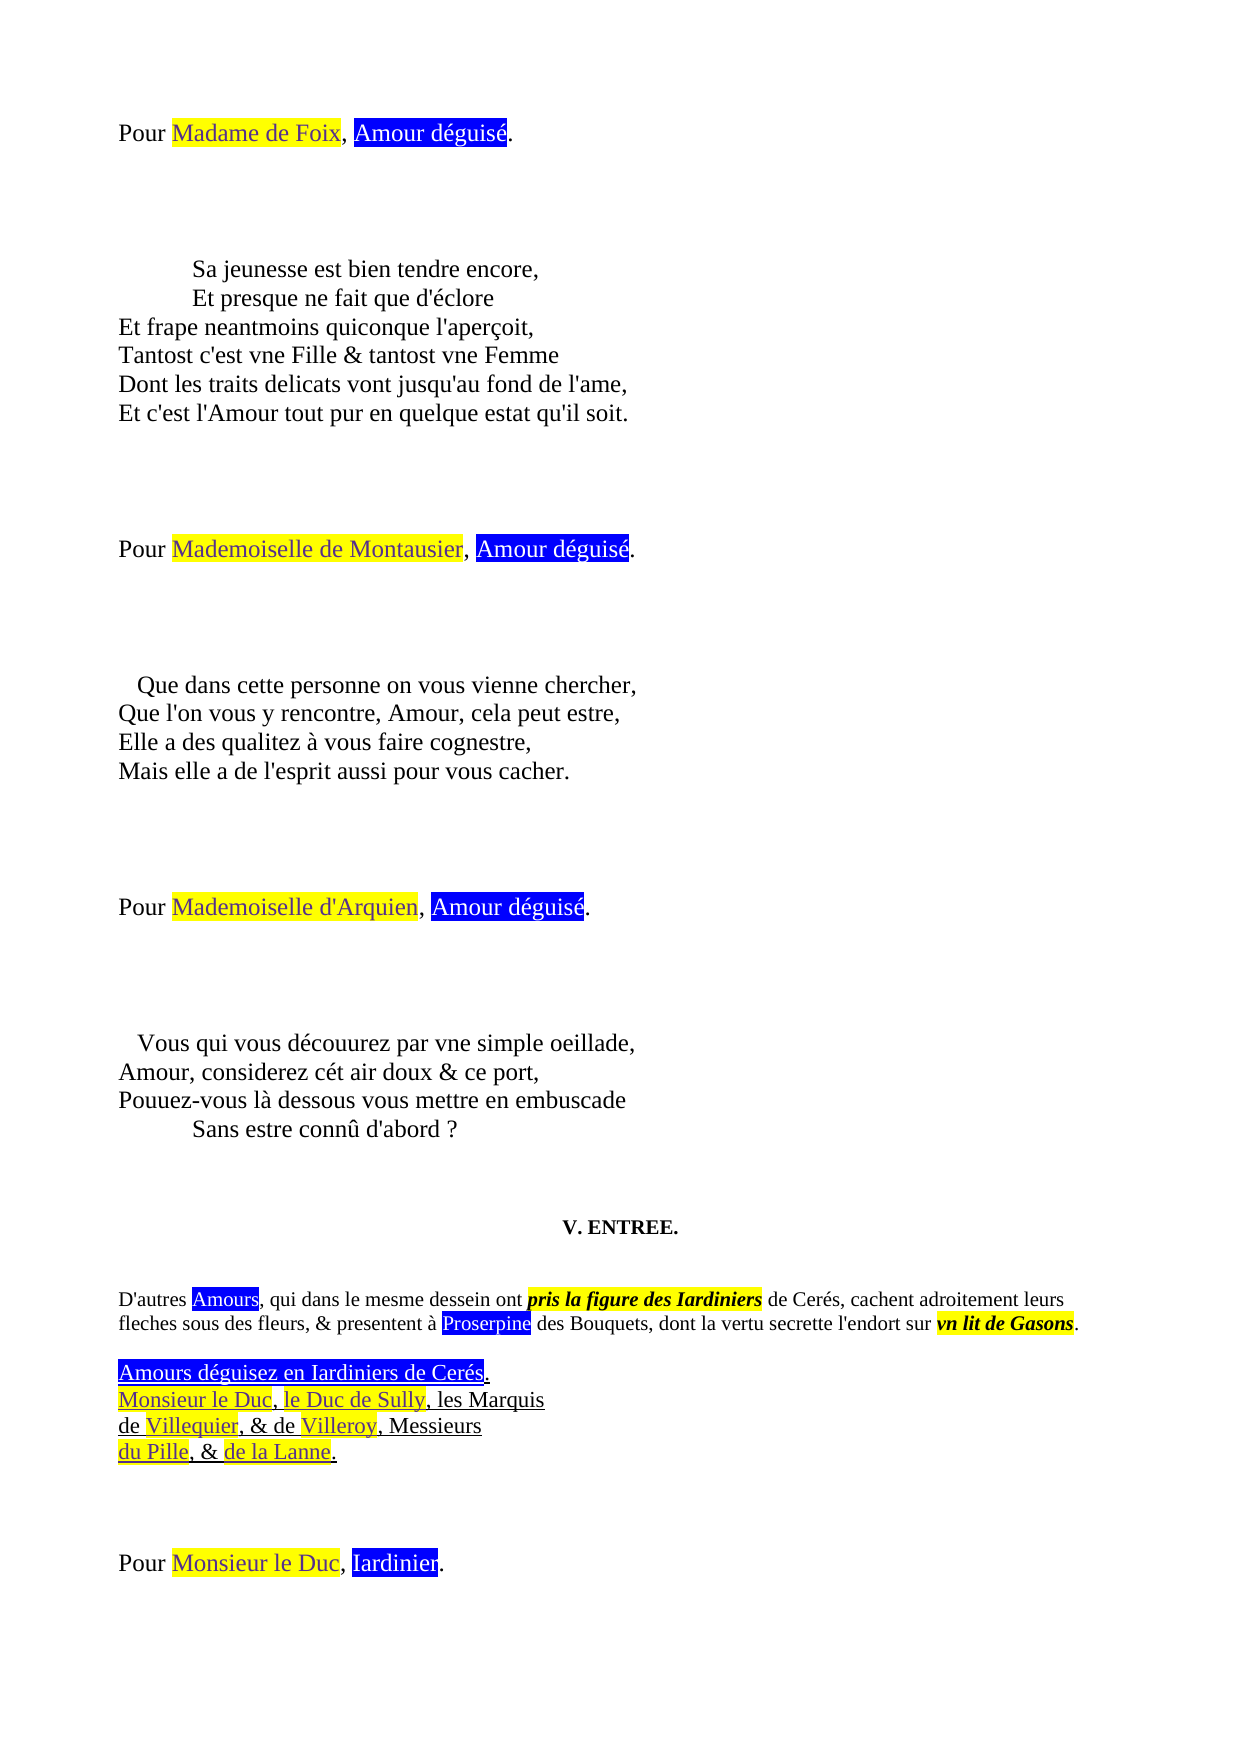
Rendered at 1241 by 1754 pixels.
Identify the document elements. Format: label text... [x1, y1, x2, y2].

list de Villequier, & de Villeroy, Messieurs [238, 1412, 301, 1435]
text Amour, considerez cét air doux & ce port, [118, 1057, 1122, 1085]
text Sa jeunesse est bien tendre encore, [118, 254, 1122, 283]
text Et c'est l'Amour tout pur en quelque estat qu'il soit. [118, 398, 1122, 427]
list Amours déguisez en Iardiniers de Cerés. [484, 1359, 1122, 1386]
text D'autres Amours, qui dans le mesme dessein ont pris la figure des Iardiniers de Cerés, cachent adroitement leurs fleches sous des fleurs, & presentent à Proserpine des Bouquets, dont la vertu secrette l'endort sur vn lit de Gasons. [118, 1287, 528, 1335]
text Sans estre connû d'abord ? [118, 1114, 1122, 1143]
text Vous qui vous découurez par vne simple oeillade, [118, 1028, 1122, 1057]
text Pour Mademoiselle de Montausier, Amour déguisé. [629, 534, 1122, 562]
list Monsieur le Duc, le Duc de Sully, les Marquis [426, 1386, 1122, 1412]
text Pour Monsieur le Duc, Iardinier. [118, 1548, 172, 1577]
subtitle V. ENTREE. [118, 1215, 1122, 1239]
text Pour Madame de Foix, Amour déguisé. [118, 118, 172, 147]
text Et frape neantmoins quiconque l'aperçoit, [118, 312, 1122, 340]
text Pour Madame de Foix, Amour déguisé. [507, 118, 1122, 147]
list de Villequier, & de Villeroy, Messieurs [377, 1412, 1122, 1438]
text Mais elle a de l'esprit aussi pour vous cacher. [118, 756, 1122, 785]
text Elle a des qualitez à vous faire cognestre, [118, 727, 1122, 756]
text Pour Mademoiselle d'Arquien, Amour déguisé. [118, 892, 172, 921]
text Pouuez-vous là dessous vous mettre en embuscade [118, 1085, 1122, 1114]
list du Pille, & de la Lanne. [118, 1438, 1122, 1465]
text Dont les traits delicats vont jusqu'au fond de l'ame, [118, 369, 1122, 398]
text Et presque ne fait que d'éclore [118, 283, 1122, 312]
text Pour Mademoiselle d'Arquien, Amour déguisé. [584, 892, 1122, 921]
text Que dans cette personne on vous vienne chercher, [118, 670, 1122, 698]
text Tantost c'est vne Fille & tantost vne Femme [118, 340, 1122, 369]
text D'autres Amours, qui dans le mesme dessein ont pris la figure des Iardiniers de Cerés, cachent adroitement leurs fleches sous des fleurs, & presentent à Proserpine des Bouquets, dont la vertu secrette l'endort sur vn lit de Gasons. [531, 1287, 1122, 1335]
text Pour Monsieur le Duc, Iardinier. [438, 1548, 1122, 1577]
text Pour Mademoiselle de Montausier, Amour déguisé. [118, 534, 172, 562]
text Que l'on vous y rencontre, Amour, cela peut estre, [118, 698, 1122, 727]
